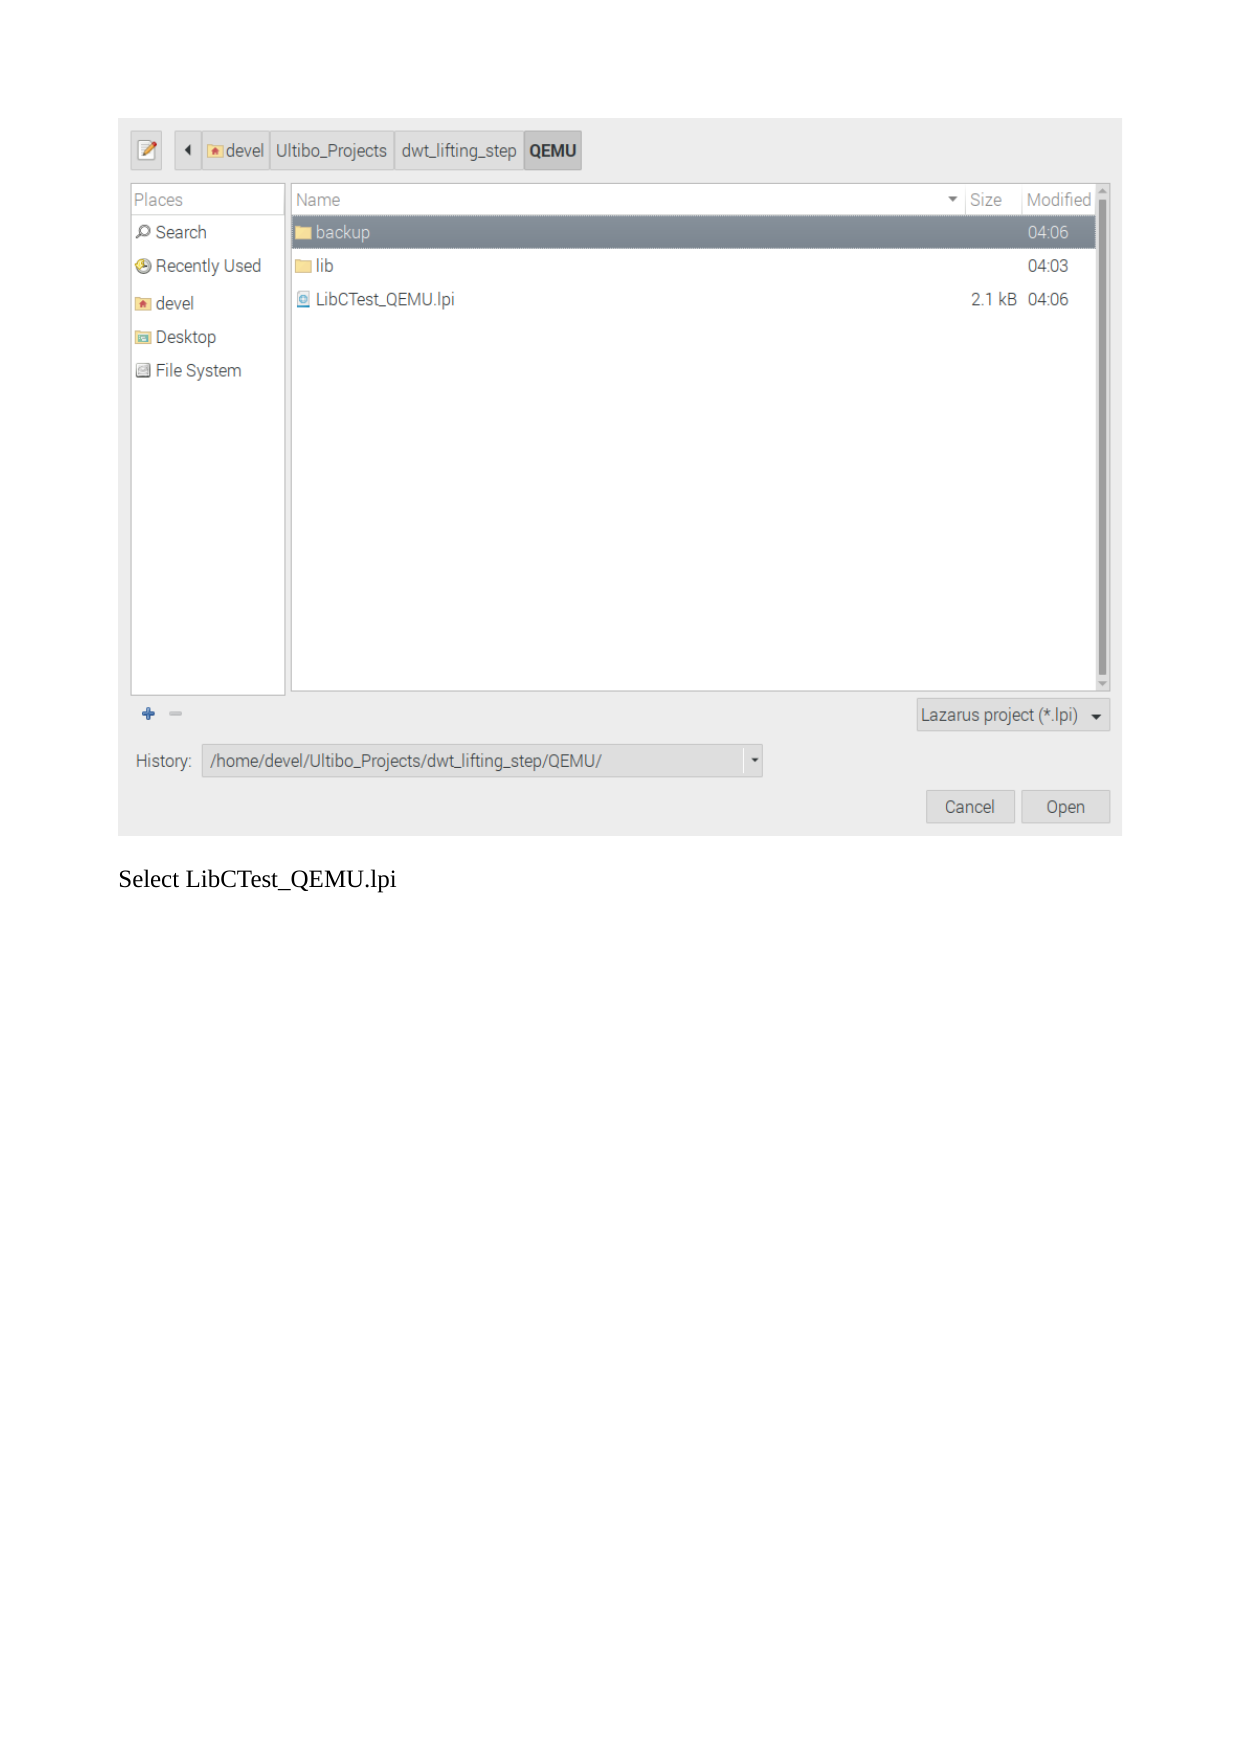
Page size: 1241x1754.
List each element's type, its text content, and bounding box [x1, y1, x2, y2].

picture [118, 118, 1123, 836]
text Select LibCTest_QEMU.lpi [118, 864, 1122, 893]
